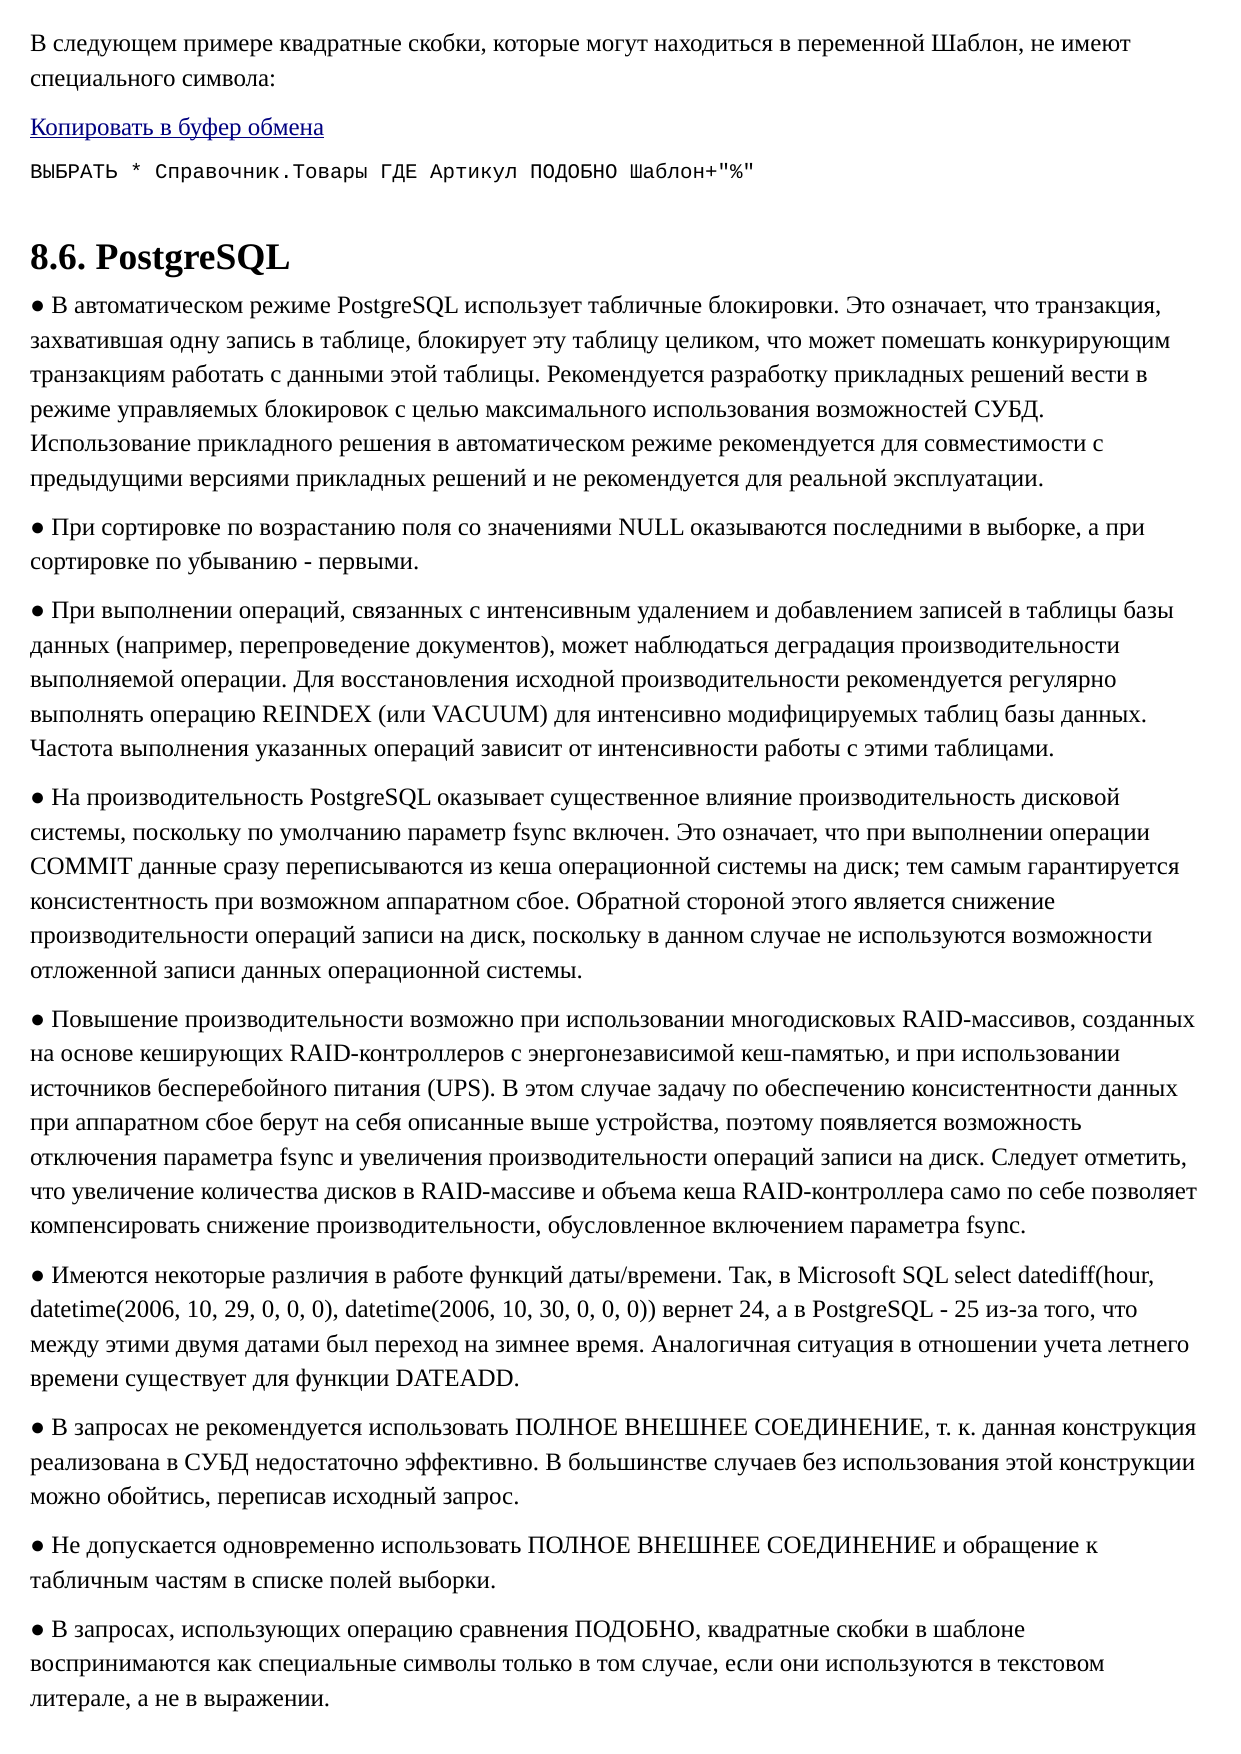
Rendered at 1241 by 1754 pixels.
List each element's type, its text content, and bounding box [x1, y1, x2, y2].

text ● Повышение производительности возможно при использовании многодисковых RAID-массивов, созданных на основе кеширующих RAID-контроллеров с энергонезависимой кеш-памятью, и при использовании источников бесперебойного питания (UPS). В этом случае задачу по обеспечению консистентности данных при аппаратном сбое берут на себя описанные выше устройства, поэтому появляется возможность отключения параметра fsync и увеличения производительности операций записи на диск. Следует отметить, что увеличение количества дисков в RAID-массиве и объема кеша RAID-контроллера само по себе позволяет компенсировать снижение производительности, обусловленное включением параметра fsync. [30, 1004, 1211, 1239]
text ● На производительность PostgreSQL оказывает существенное влияние производительность дисковой системы, поскольку по умолчанию параметр fsync включен. Это означает, что при выполнении операции COMMIT данные сразу переписываются из кеша операционной системы на диск; тем самым гарантируется консистентность при возможном аппаратном сбое. Обратной стороной этого является снижение производительности операций записи на диск, поскольку в данном случае не используются возможности отложенной записи данных операционной системы. [30, 782, 1211, 983]
text Копировать в буфер обмена [30, 112, 1211, 140]
text ● В запросах не рекомендуется использовать ПОЛНОЕ ВНЕШНЕЕ СОЕДИНЕНИЕ, т. к. данная конструкция реализована в СУБД недостаточно эффективно. В большинстве случаев без использования этой конструкции можно обойтись, переписав исходный запрос. [30, 1412, 1211, 1510]
subtitle 8.6. PostgreSQL [30, 235, 1211, 278]
text ● Имеются некоторые различия в работе функций даты/времени. Так, в Microsoft SQL select datediff(hour, datetime(2006, 10, 29, 0, 0, 0), datetime(2006, 10, 30, 0, 0, 0)) вернет 24, а в PostgreSQL ‑ 25 из-за того, что между этими двумя датами был переход на зимнее время. Аналогичная ситуация в отношении учета летнего времени существует для функции DATEADD. [30, 1260, 1211, 1392]
text ● При выполнении операций, связанных с интенсивным удалением и добавлением записей в таблицы базы данных (например, перепроведение документов), может наблюдаться деградация производительности выполняемой операции. Для восстановления исходной производительности рекомендуется регулярно выполнять операцию REINDEX (или VACUUM) для интенсивно модифицируемых таблиц базы данных. Частота выполнения указанных операций зависит от интенсивности работы с этими таблицами. [30, 595, 1211, 762]
text ● Не допускается одновременно использовать ПОЛНОЕ ВНЕШНЕЕ СОЕДИНЕНИЕ и обращение к табличным частям в списке полей выборки. [30, 1530, 1211, 1593]
text В следующем примере квадратные скобки, которые могут находиться в переменной Шаблон, не имеют специального символа: [30, 28, 1211, 91]
text ● В запросах, использующих операцию сравнения ПОДОБНО, квадратные скобки в шаблоне воспринимаются как специальные символы только в том случае, если они используются в текстовом литерале, а не в выражении. [30, 1614, 1211, 1711]
text ВЫБРАТЬ * Справочник.Товары ГДЕ Артикул ПОДОБНО Шаблон+"%" [30, 161, 1211, 184]
text ● В автоматическом режиме PostgreSQL использует табличные блокировки. Это означает, что транзакция, захватившая одну запись в таблице, блокирует эту таблицу целиком, что может помешать конкурирующим транзакциям работать с данными этой таблицы. Рекомендуется разработку прикладных решений вести в режиме управляемых блокировок с целью максимального использования возможностей СУБД. Использование прикладного решения в автоматическом режиме рекомендуется для совместимости с предыдущими версиями прикладных решений и не рекомендуется для реальной эксплуатации. [30, 290, 1211, 491]
text ● При сортировке по возрастанию поля со значениями NULL оказываются последними в выборке, а при сортировке по убыванию ‑ первыми. [30, 512, 1211, 575]
